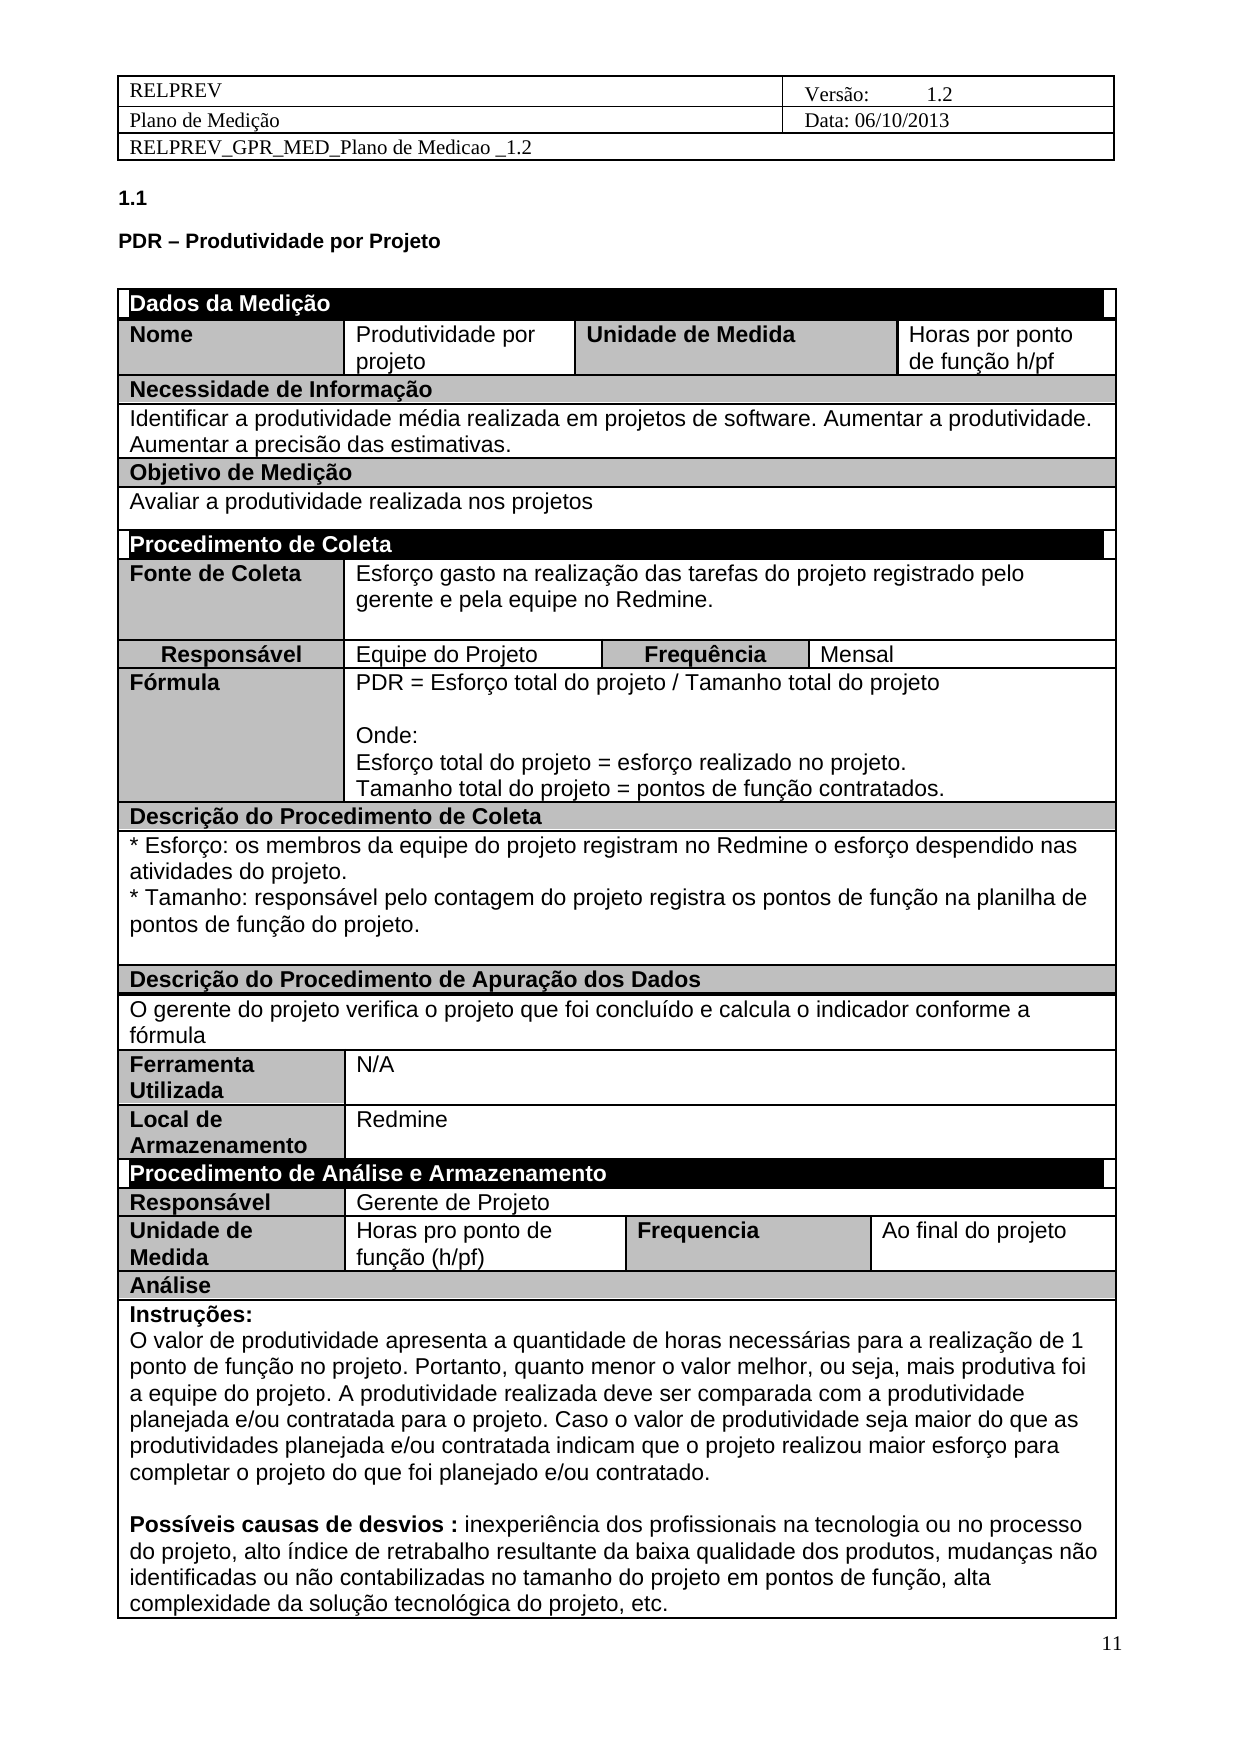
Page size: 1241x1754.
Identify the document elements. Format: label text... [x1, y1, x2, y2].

table_header O gerente do projeto verifica o projeto que foi concluído e calcula o indicador conforme a fórmula [119, 996, 1115, 1049]
table_cell Esforço gasto na realização das tarefas do projeto registrado pelo gerente e pela equipe no Redmine. [345, 560, 1115, 639]
table_cell Ferramenta Utilizada [119, 1051, 344, 1103]
table_cell Identificar a produtividade média realizada em projetos de software. Aumentar a produtividade. Aumentar a precisão das estimativas. [119, 405, 1115, 457]
table_cell Horas pro ponto de função (h/pf) [346, 1217, 625, 1270]
table_cell Necessidade de Informação [119, 376, 1115, 402]
subtitle PDR – Produtividade por Projeto [118, 228, 1122, 253]
table_cell Descrição do Procedimento de Coleta [119, 803, 1115, 829]
table_cell Descrição do Procedimento de Apuração dos Dados [119, 966, 1115, 992]
table_cell Produtividade por projeto [345, 321, 574, 374]
table_cell Mensal [810, 641, 1115, 667]
table_cell PDR = Esforço total do projeto / Tamanho total do projeto Onde: Esforço total do projeto = esforço realizado no projeto. Tamanho total do projeto = pontos de função contratados. [345, 669, 1115, 801]
table_cell Análise [119, 1272, 1115, 1298]
table_cell Redmine [346, 1106, 1115, 1158]
table_cell Instruções: O valor de produtividade apresenta a quantidade de horas necessárias para a realização de 1 ponto de função no projeto. Portanto, quanto menor o valor melhor, ou seja, mais produtiva foi a equipe do projeto. A produtividade realizada deve ser comparada com a produtividade planejada e/ou contratada para o projeto. Caso o valor de produtividade seja maior do que as produtividades planejada e/ou contratada indicam que o projeto realizou maior esforço para completar o projeto do que foi planejado e/ou contratado. Possíveis causas de desvios : inexperiência dos profissionais na tecnologia ou no processo do projeto, alto índice de retrabalho resultante da baixa qualidade dos produtos, mudanças não identificadas ou não contabilizadas no tamanho do projeto em pontos de função, alta complexidade da solução tecnológica do projeto, etc. [119, 1301, 1115, 1617]
table_cell Responsável [119, 641, 343, 667]
table_cell Unidade de Medida [576, 321, 896, 374]
table_cell Fórmula [119, 669, 343, 801]
table_cell Unidade de Medida [119, 1217, 344, 1270]
table_cell Local de Armazenamento [119, 1106, 344, 1158]
table_cell * Esforço: os membros da equipe do projeto registram no Redmine o esforço despendido nas atividades do projeto. * Tamanho: responsável pelo contagem do projeto registra os pontos de função na planilha de pontos de função do projeto. [119, 832, 1115, 963]
table_cell Responsável [119, 1189, 344, 1215]
table_cell Gerente de Projeto [346, 1189, 1115, 1215]
table_cell Nome [119, 321, 343, 374]
table_cell Ao final do projeto [872, 1217, 1115, 1270]
table_cell Frequência [603, 641, 808, 667]
table_cell Horas por ponto de função h/pf [899, 321, 1115, 374]
table_cell Equipe do Projeto [345, 641, 601, 667]
table_cell Fonte de Coleta [119, 560, 343, 639]
table_cell Frequencia [627, 1217, 870, 1270]
table_cell Objetivo de Medição [119, 459, 1115, 486]
table_cell Avaliar a produtividade realizada nos projetos [119, 488, 1115, 529]
table_cell N/A [346, 1051, 1115, 1103]
